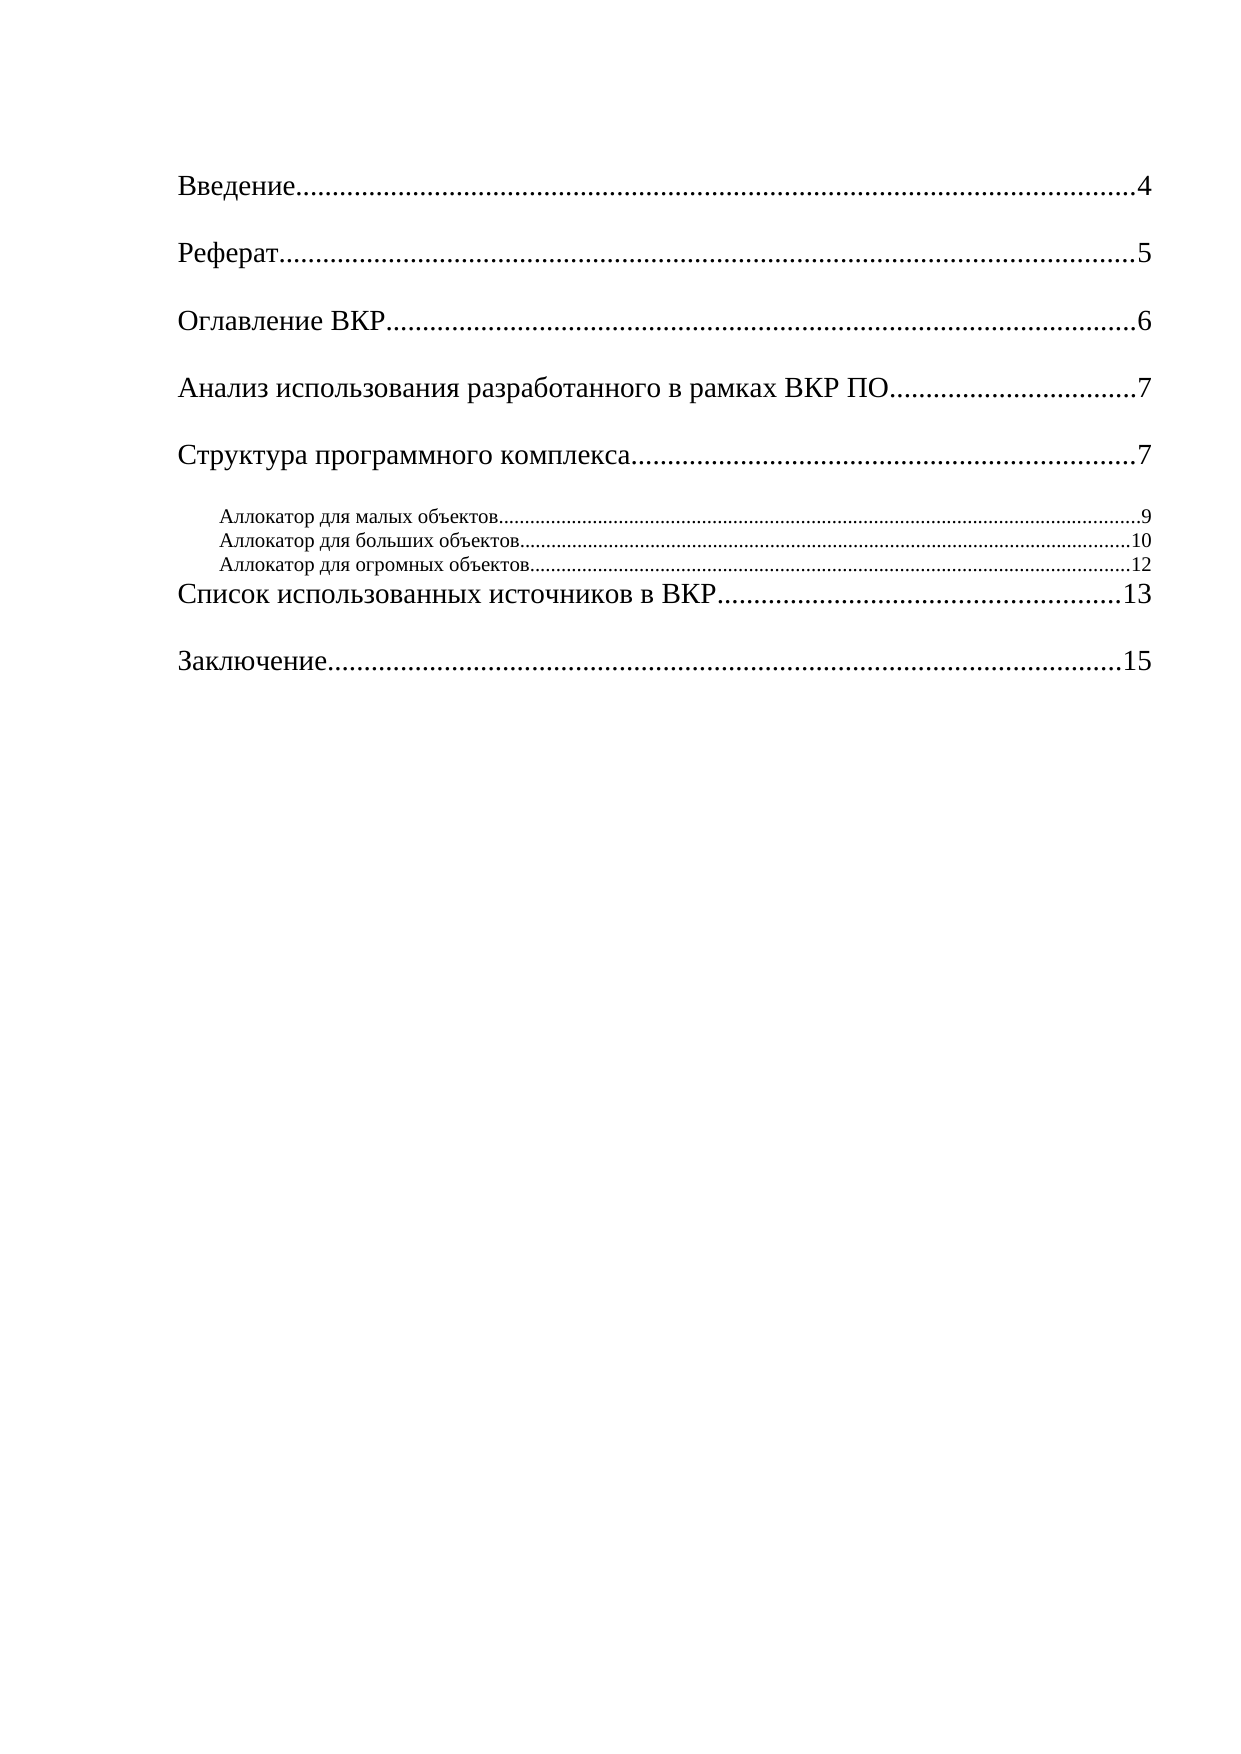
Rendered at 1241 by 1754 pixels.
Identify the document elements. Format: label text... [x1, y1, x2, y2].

text Реферат 5 [177, 236, 1152, 269]
text Введение 4 [177, 168, 1152, 202]
text Структура программного комплекса 7 [177, 437, 1152, 470]
text Список использованных источников в ВКР 13 [177, 576, 1152, 609]
text Оглавление ВКР 6 [177, 303, 1152, 336]
text Аллокатор для малых объектов 9 [219, 504, 1152, 528]
text Заключение 15 [177, 643, 1152, 677]
text Аллокатор для больших объектов 10 [219, 528, 1152, 552]
text Анализ использования разработанного в рамках ВКР ПО 7 [177, 370, 1152, 403]
text Аллокатор для огромных объектов 12 [219, 552, 1152, 576]
